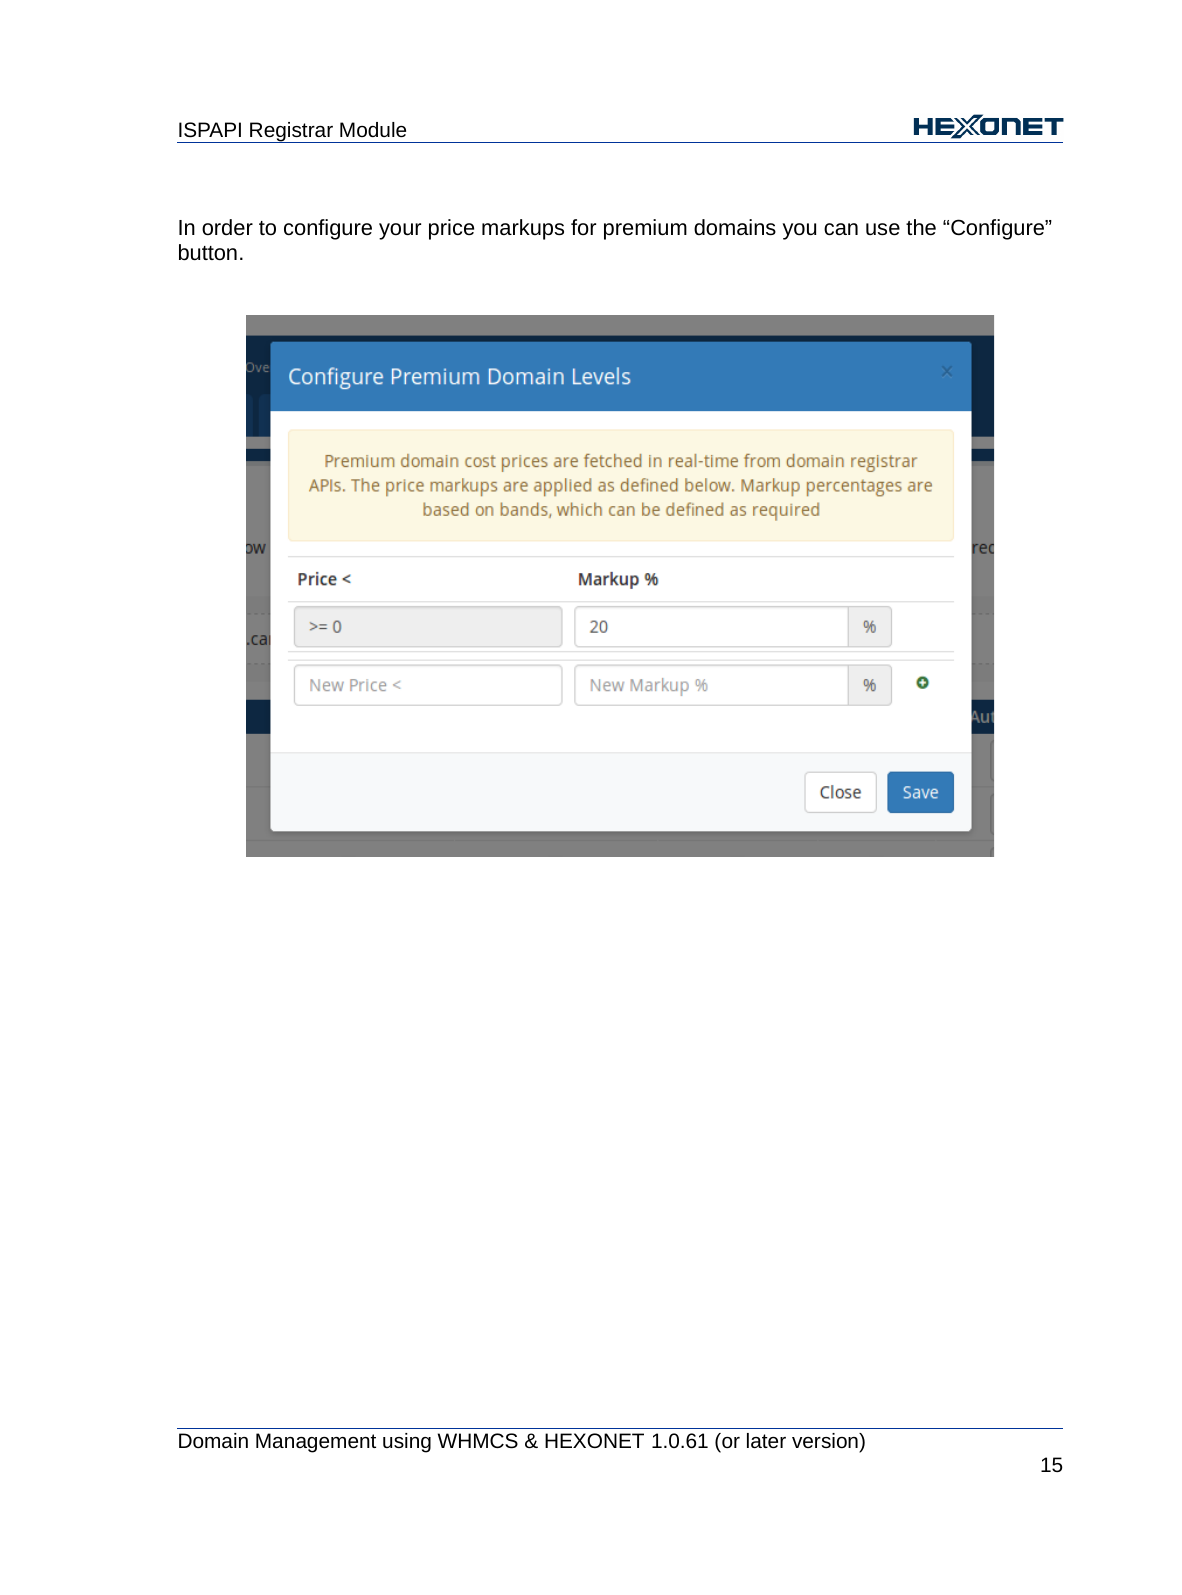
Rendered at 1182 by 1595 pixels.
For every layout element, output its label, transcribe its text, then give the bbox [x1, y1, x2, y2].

picture [246, 315, 995, 857]
picture [912, 113, 1065, 140]
text In order to configure your price markups for premium domains you can use the “Configure” button. [177, 215, 1063, 265]
